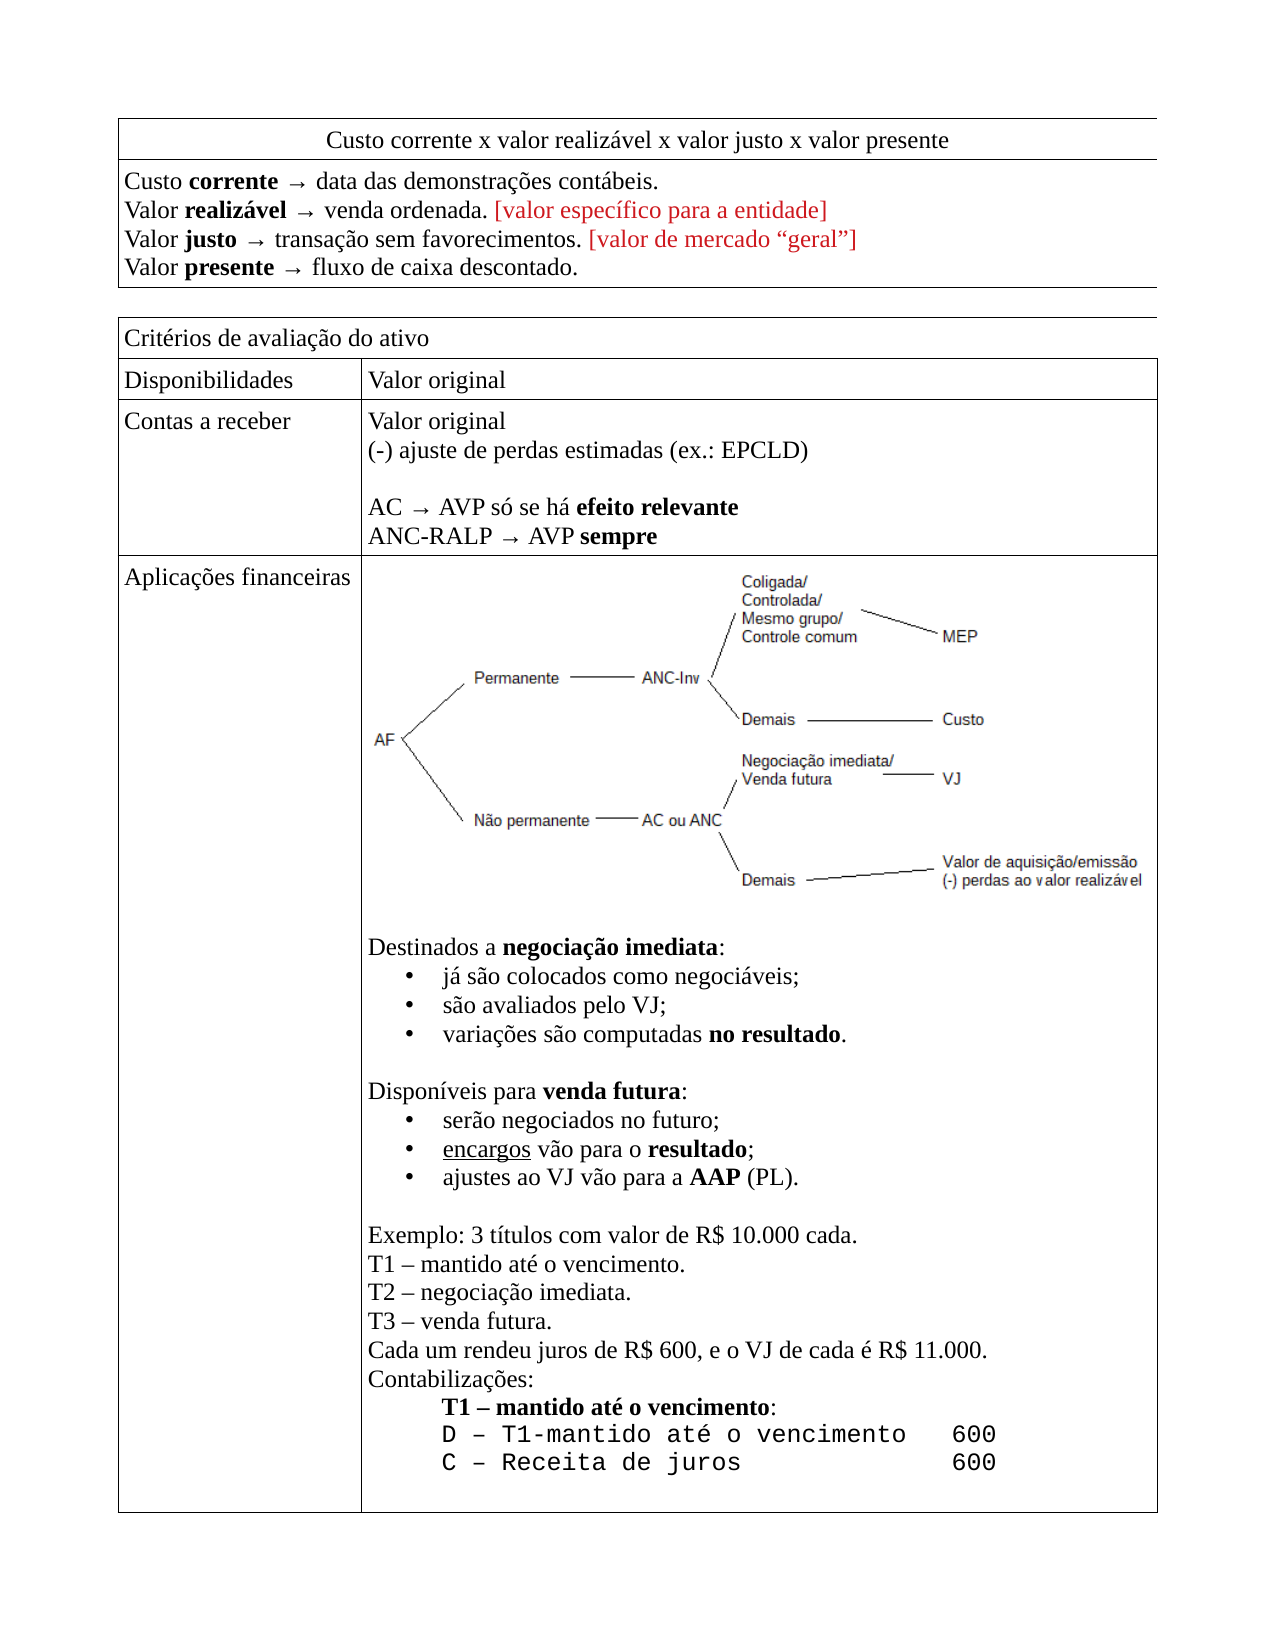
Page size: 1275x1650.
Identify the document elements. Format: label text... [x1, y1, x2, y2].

table_cell Contas a receber [119, 400, 361, 555]
table_header Custo corrente x valor realizável x valor justo x valor presente [119, 119, 1157, 159]
table_cell Valor original [362, 359, 1157, 399]
table_cell Custo corrente → data das demonstrações contábeis. Valor realizável → venda ordenada. [valor específico para a entidade] Valor justo → transação sem favorecimentos. [valor de mercado “geral”] Valor presente → fluxo de caixa descontado. [119, 160, 1157, 287]
picture [367, 562, 1152, 904]
table_cell Aplicações financeiras [119, 556, 361, 1512]
table_cell Valor original (-) ajuste de perdas estimadas (ex.: EPCLD) AC → AVP só se há efeito relevante ANC-RALP → AVP sempre [362, 400, 1157, 555]
table_cell Disponibilidades [119, 359, 361, 399]
table_header Critérios de avaliação do ativo [119, 318, 1157, 358]
table_cell Destinados a negociação imediata: já são colocados como negociáveis; são avaliados pelo VJ; variações são computadas no resultado. Disponíveis para venda futura: serão negociados no futuro; encargos vão para o resultado; ajustes ao VJ vão para a AAP (PL). Exemplo: 3 títulos com valor de R$ 10.000 cada. T1 – mantido até o vencimento. T2 – negociação imediata. T3 – venda futura. Cada um rendeu juros de R$ 600, e o VJ de cada é R$ 11.000. Contabilizações: T1 – mantido até o vencimento: D – T1-mantido até o vencimento 600 C – Receita de juros 600 [362, 556, 1157, 1512]
